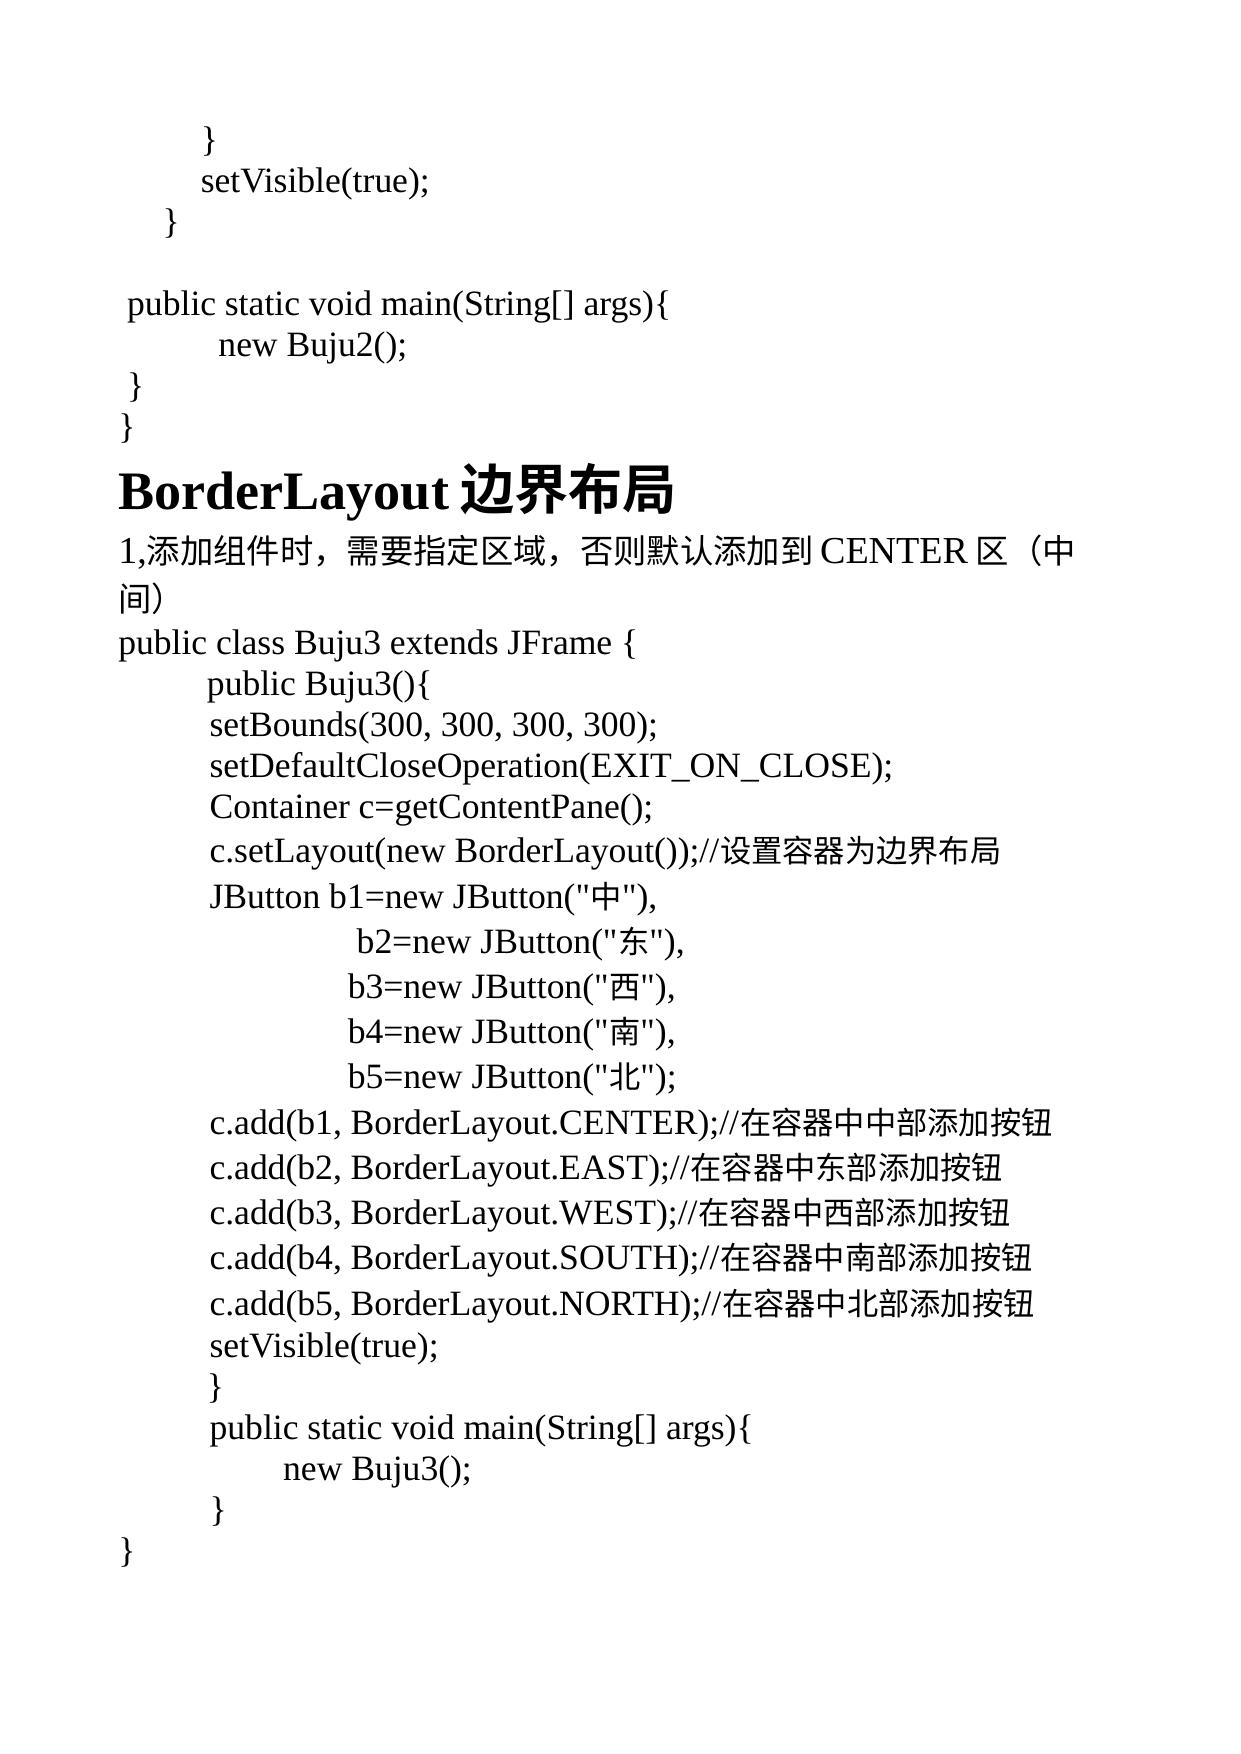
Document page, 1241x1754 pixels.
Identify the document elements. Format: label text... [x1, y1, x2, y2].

text } [118, 364, 1122, 405]
text 1,添加组件时，需要指定区域，否则默认添加到CENTER区（中间） [118, 525, 1122, 621]
text public static void main(String[] args){ [118, 1406, 1122, 1447]
text public class Buju3 extends JFrame { [118, 621, 1122, 662]
text } [118, 1488, 1122, 1529]
text setVisible(true); [118, 159, 1122, 200]
text b2=new JButton("东"), [118, 917, 1122, 962]
text public static void main(String[] args){ [118, 282, 1122, 323]
text BorderLayout边界布局 [118, 446, 1122, 525]
text c.setLayout(new BorderLayout());//设置容器为边界布局 [118, 827, 1122, 872]
text setVisible(true); [118, 1324, 1122, 1365]
text c.add(b2, BorderLayout.EAST);//在容器中东部添加按钮 [118, 1143, 1122, 1188]
text } [118, 200, 1122, 241]
text b5=new JButton("北"); [118, 1053, 1122, 1098]
text } [118, 118, 1122, 159]
text } [118, 405, 1122, 446]
text b4=new JButton("南"), [118, 1007, 1122, 1053]
text setBounds(300, 300, 300, 300); [118, 703, 1122, 744]
text c.add(b4, BorderLayout.SOUTH);//在容器中南部添加按钮 [118, 1233, 1122, 1279]
text new Buju3(); [118, 1447, 1122, 1488]
text public Buju3(){ [118, 662, 1122, 703]
text c.add(b5, BorderLayout.NORTH);//在容器中北部添加按钮 [118, 1279, 1122, 1324]
text new Buju2(); [118, 323, 1122, 364]
text } [118, 1365, 1122, 1406]
text c.add(b3, BorderLayout.WEST);//在容器中西部添加按钮 [118, 1188, 1122, 1233]
text Container c=getContentPane(); [118, 786, 1122, 827]
text setDefaultCloseOperation(EXIT_ON_CLOSE); [118, 744, 1122, 786]
text c.add(b1, BorderLayout.CENTER);//在容器中中部添加按钮 [118, 1098, 1122, 1143]
text } [118, 1529, 1122, 1570]
text b3=new JButton("西"), [118, 962, 1122, 1007]
text JButton b1=new JButton("中"), [118, 872, 1122, 917]
